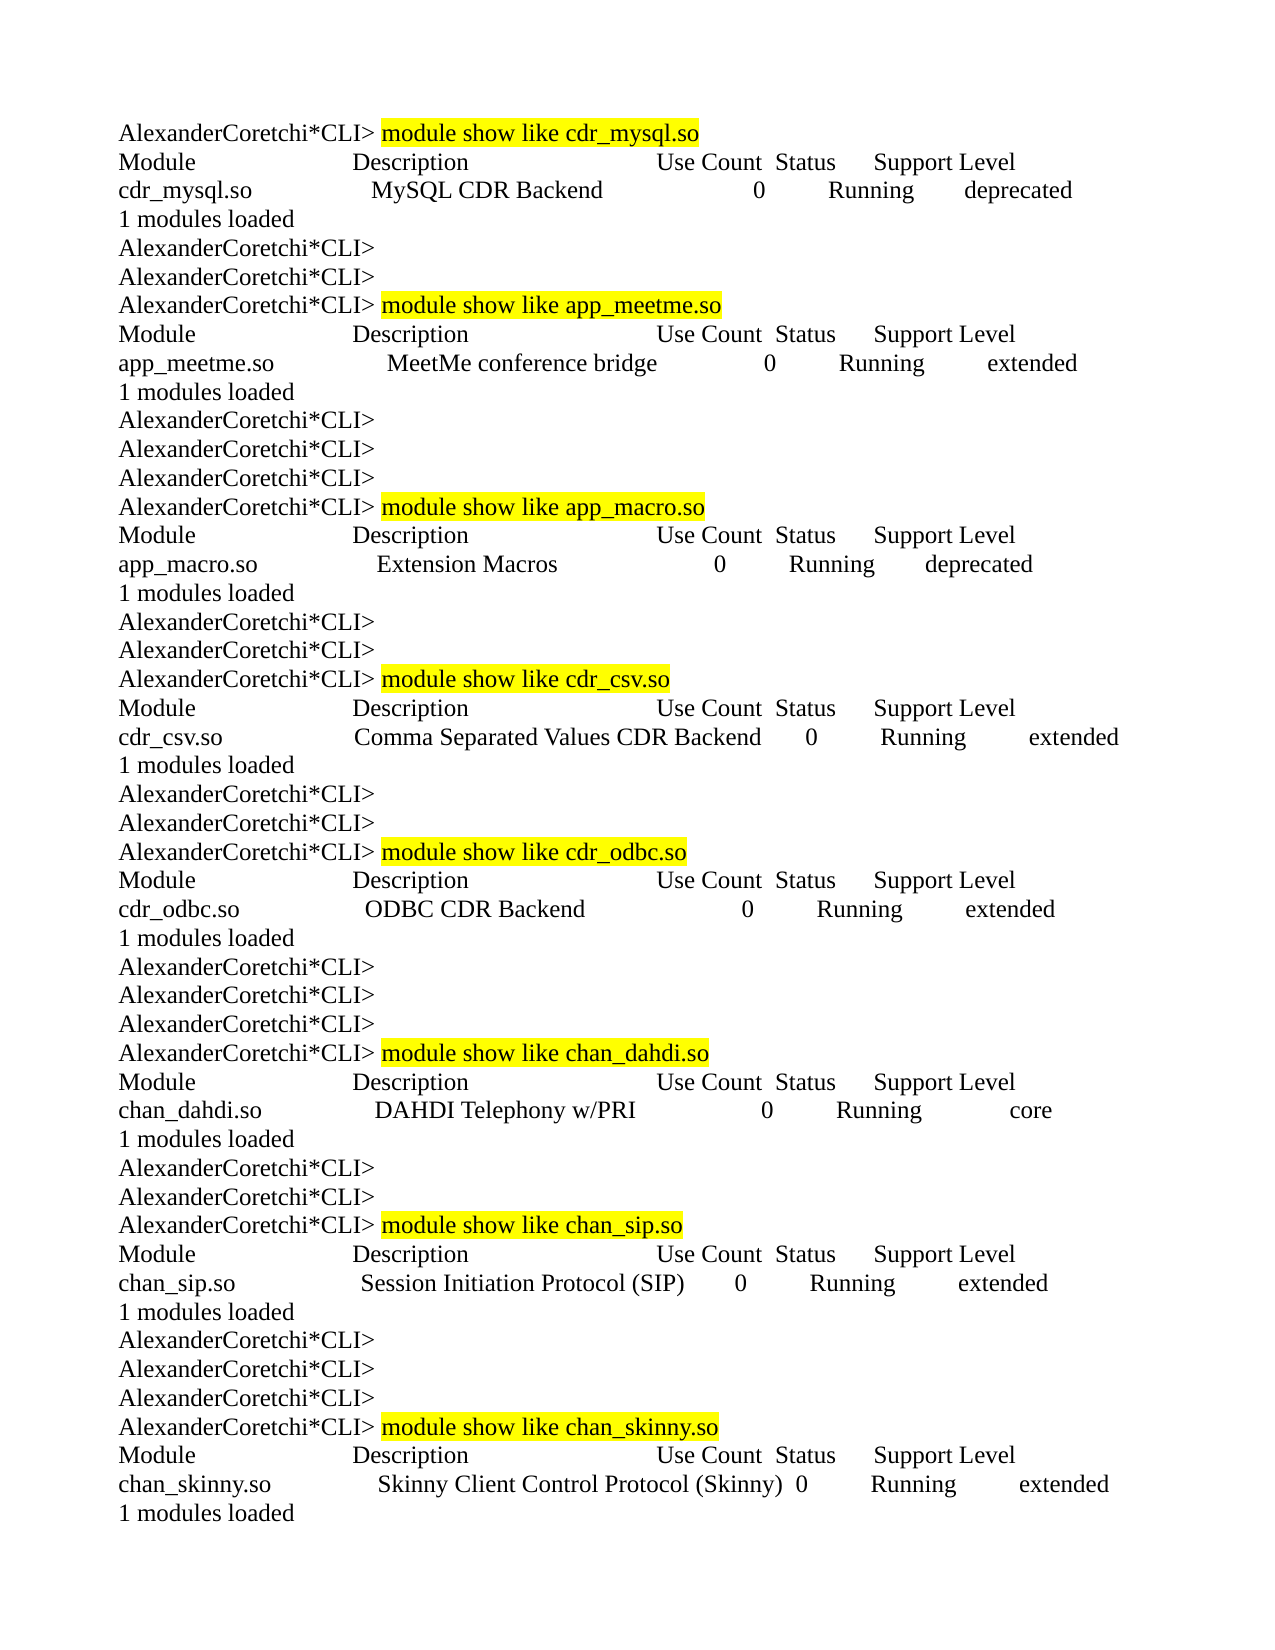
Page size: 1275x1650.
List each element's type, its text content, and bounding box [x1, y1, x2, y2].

text AlexanderCoretchi*CLI> module show like cdr_odbc.so [118, 837, 1157, 866]
text 1 modules loaded [118, 578, 1157, 607]
text AlexanderCoretchi*CLI> module show like app_macro.so [118, 492, 1157, 521]
text Module Description Use Count Status Support Level [118, 1441, 1157, 1469]
text Module Description Use Count Status Support Level [118, 866, 1157, 894]
text Module Description Use Count Status Support Level [118, 1239, 1157, 1268]
text cdr_mysql.so MySQL CDR Backend 0 Running deprecated [118, 176, 1157, 204]
text chan_skinny.so Skinny Client Control Protocol (Skinny) 0 Running extended [118, 1469, 1157, 1498]
text chan_sip.so Session Initiation Protocol (SIP) 0 Running extended [118, 1268, 1157, 1297]
text AlexanderCoretchi*CLI> [118, 406, 1157, 434]
text 1 modules loaded [118, 751, 1157, 779]
text AlexanderCoretchi*CLI> [118, 779, 1157, 808]
text 1 modules loaded [118, 923, 1157, 952]
text chan_dahdi.so DAHDI Telephony w/PRI 0 Running core [118, 1096, 1157, 1124]
text AlexanderCoretchi*CLI> [118, 1153, 1157, 1182]
text AlexanderCoretchi*CLI> module show like cdr_csv.so [118, 664, 1157, 693]
text AlexanderCoretchi*CLI> [118, 1383, 1157, 1412]
text Module Description Use Count Status Support Level [118, 521, 1157, 549]
text AlexanderCoretchi*CLI> [118, 434, 1157, 463]
text AlexanderCoretchi*CLI> [118, 1009, 1157, 1038]
text AlexanderCoretchi*CLI> [118, 1354, 1157, 1383]
text 1 modules loaded [118, 1124, 1157, 1153]
text AlexanderCoretchi*CLI> [118, 262, 1157, 291]
text AlexanderCoretchi*CLI> module show like chan_sip.so [118, 1211, 1157, 1239]
text AlexanderCoretchi*CLI> [118, 1182, 1157, 1211]
text cdr_odbc.so ODBC CDR Backend 0 Running extended [118, 894, 1157, 923]
text Module Description Use Count Status Support Level [118, 147, 1157, 176]
text AlexanderCoretchi*CLI> [118, 952, 1157, 981]
text AlexanderCoretchi*CLI> [118, 808, 1157, 837]
text Module Description Use Count Status Support Level [118, 1067, 1157, 1096]
text AlexanderCoretchi*CLI> [118, 607, 1157, 636]
text AlexanderCoretchi*CLI> [118, 1326, 1157, 1354]
text 1 modules loaded [118, 1498, 1157, 1527]
text AlexanderCoretchi*CLI> module show like chan_skinny.so [118, 1412, 1157, 1441]
text app_macro.so Extension Macros 0 Running deprecated [118, 549, 1157, 578]
text cdr_csv.so Comma Separated Values CDR Backend 0 Running extended [118, 722, 1157, 751]
text AlexanderCoretchi*CLI> module show like cdr_mysql.so [118, 118, 1157, 147]
text AlexanderCoretchi*CLI> [118, 981, 1157, 1009]
text Module Description Use Count Status Support Level [118, 319, 1157, 348]
text 1 modules loaded [118, 204, 1157, 233]
text AlexanderCoretchi*CLI> [118, 463, 1157, 492]
text AlexanderCoretchi*CLI> [118, 233, 1157, 262]
text AlexanderCoretchi*CLI> module show like chan_dahdi.so [118, 1038, 1157, 1067]
text app_meetme.so MeetMe conference bridge 0 Running extended [118, 348, 1157, 377]
text AlexanderCoretchi*CLI> module show like app_meetme.so [118, 291, 1157, 319]
text AlexanderCoretchi*CLI> [118, 636, 1157, 664]
text Module Description Use Count Status Support Level [118, 693, 1157, 722]
text 1 modules loaded [118, 377, 1157, 406]
text 1 modules loaded [118, 1297, 1157, 1326]
